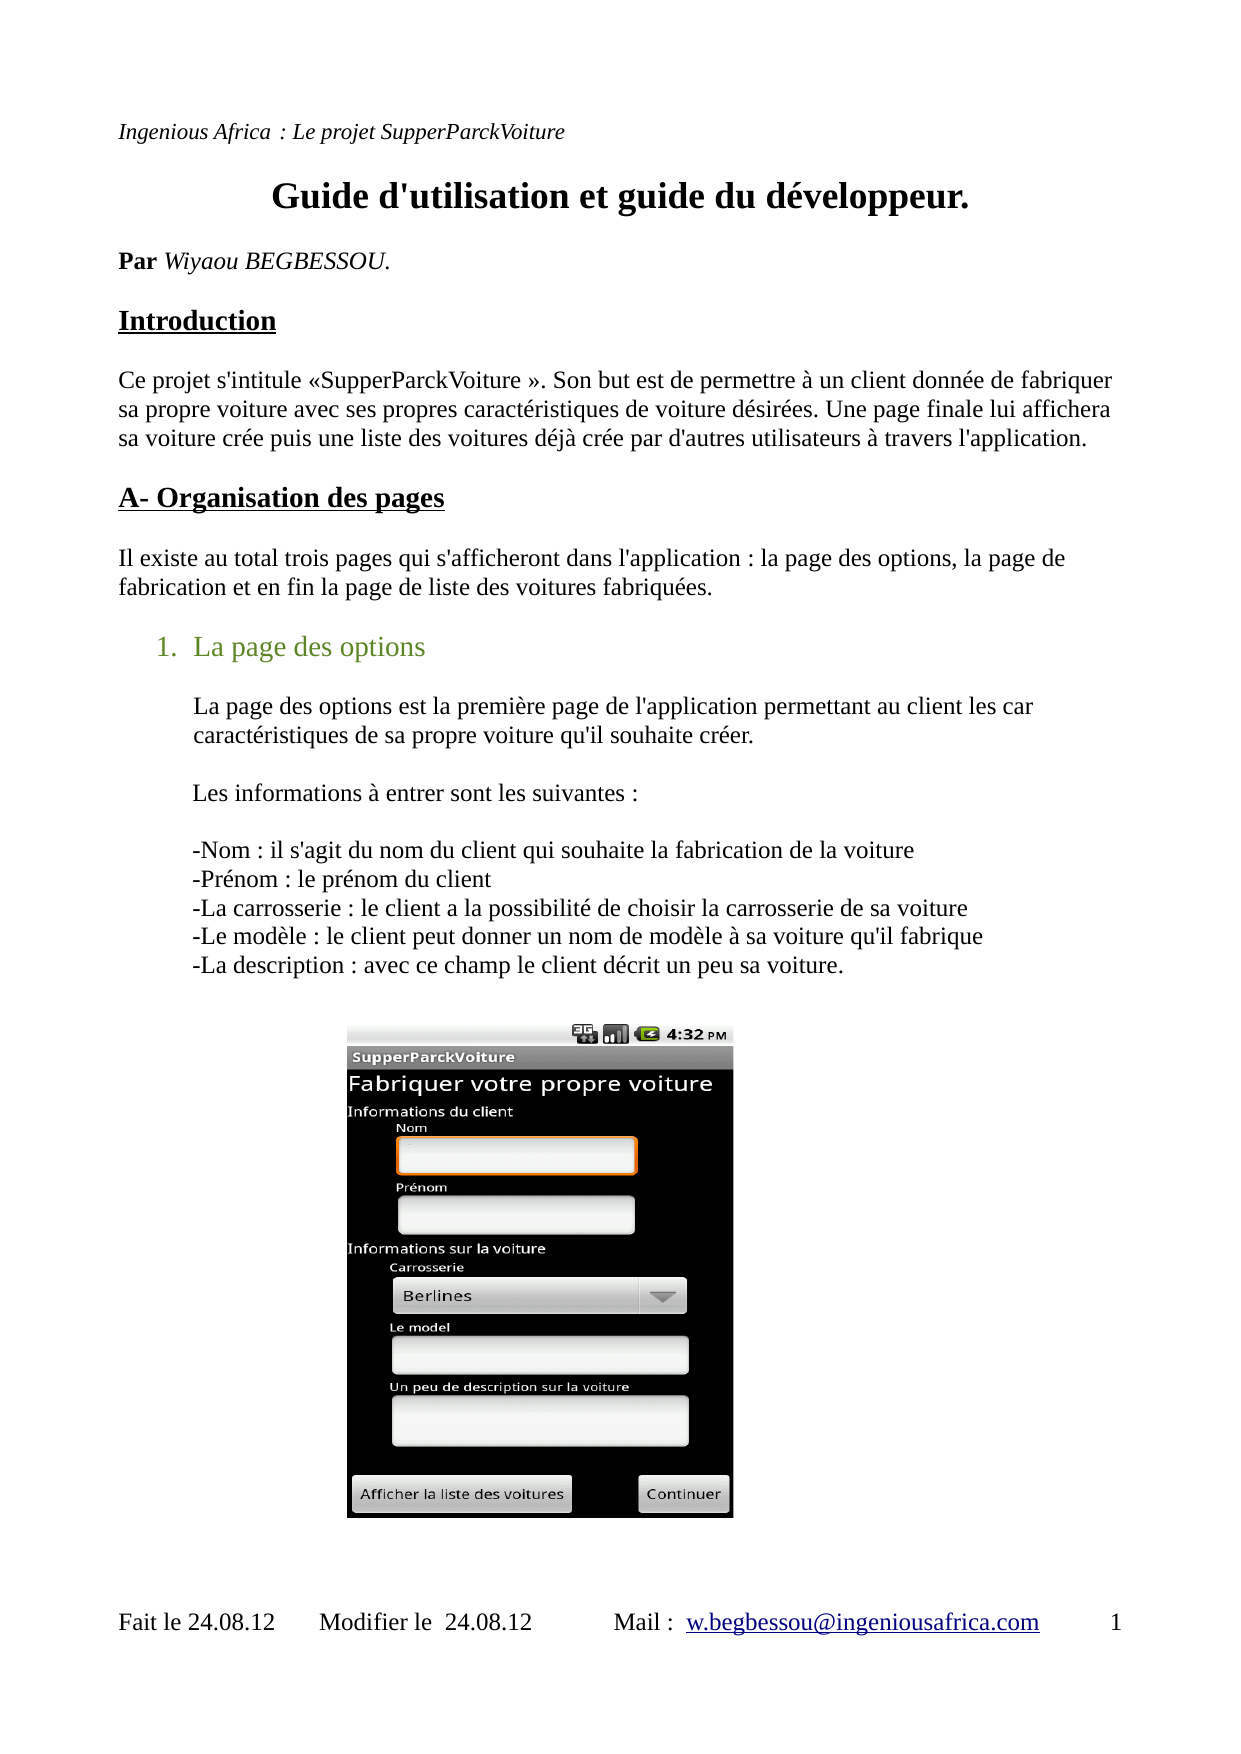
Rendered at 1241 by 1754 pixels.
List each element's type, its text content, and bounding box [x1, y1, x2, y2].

text -Nom : il s'agit du nom du client qui souhaite la fabrication de la voiture [118, 835, 1122, 864]
text Ce projet s'intitule «SupperParckVoiture ». Son but est de permettre à un client donnée de fabriquer sa propre voiture avec ses propres caractéristiques de voiture désirées. Une page finale lui affichera sa voiture crée puis une liste des voitures déjà crée par d'autres utilisateurs à travers l'application. [118, 366, 1122, 452]
text Il existe au total trois pages qui s'afficheront dans l'application : la page des options, la page de fabrication et en fin la page de liste des voitures fabriquées. [118, 543, 1122, 600]
list La page des options [156, 629, 1122, 663]
text Guide d'utilisation et guide du développeur. [118, 174, 1122, 217]
text A- Organisation des pages [118, 481, 1122, 514]
text Les informations à entrer sont les suivantes : [118, 778, 1122, 806]
picture [347, 1022, 734, 1518]
text -Prénom : le prénom du client [118, 864, 1122, 893]
text Introduction [118, 303, 1122, 337]
text -La carrosserie : le client a la possibilité de choisir la carrosserie de sa voiture [118, 893, 1122, 921]
text -La description : avec ce champ le client décrit un peu sa voiture. [118, 950, 1122, 979]
text Par Wiyaou BEGBESSOU. [118, 246, 1122, 274]
text -Le modèle : le client peut donner un nom de modèle à sa voiture qu'il fabrique [118, 921, 1122, 950]
list La page des options est la première page de l'application permettant au client les car caractéristiques de sa propre voiture qu'il souhaite créer. [156, 691, 1122, 749]
